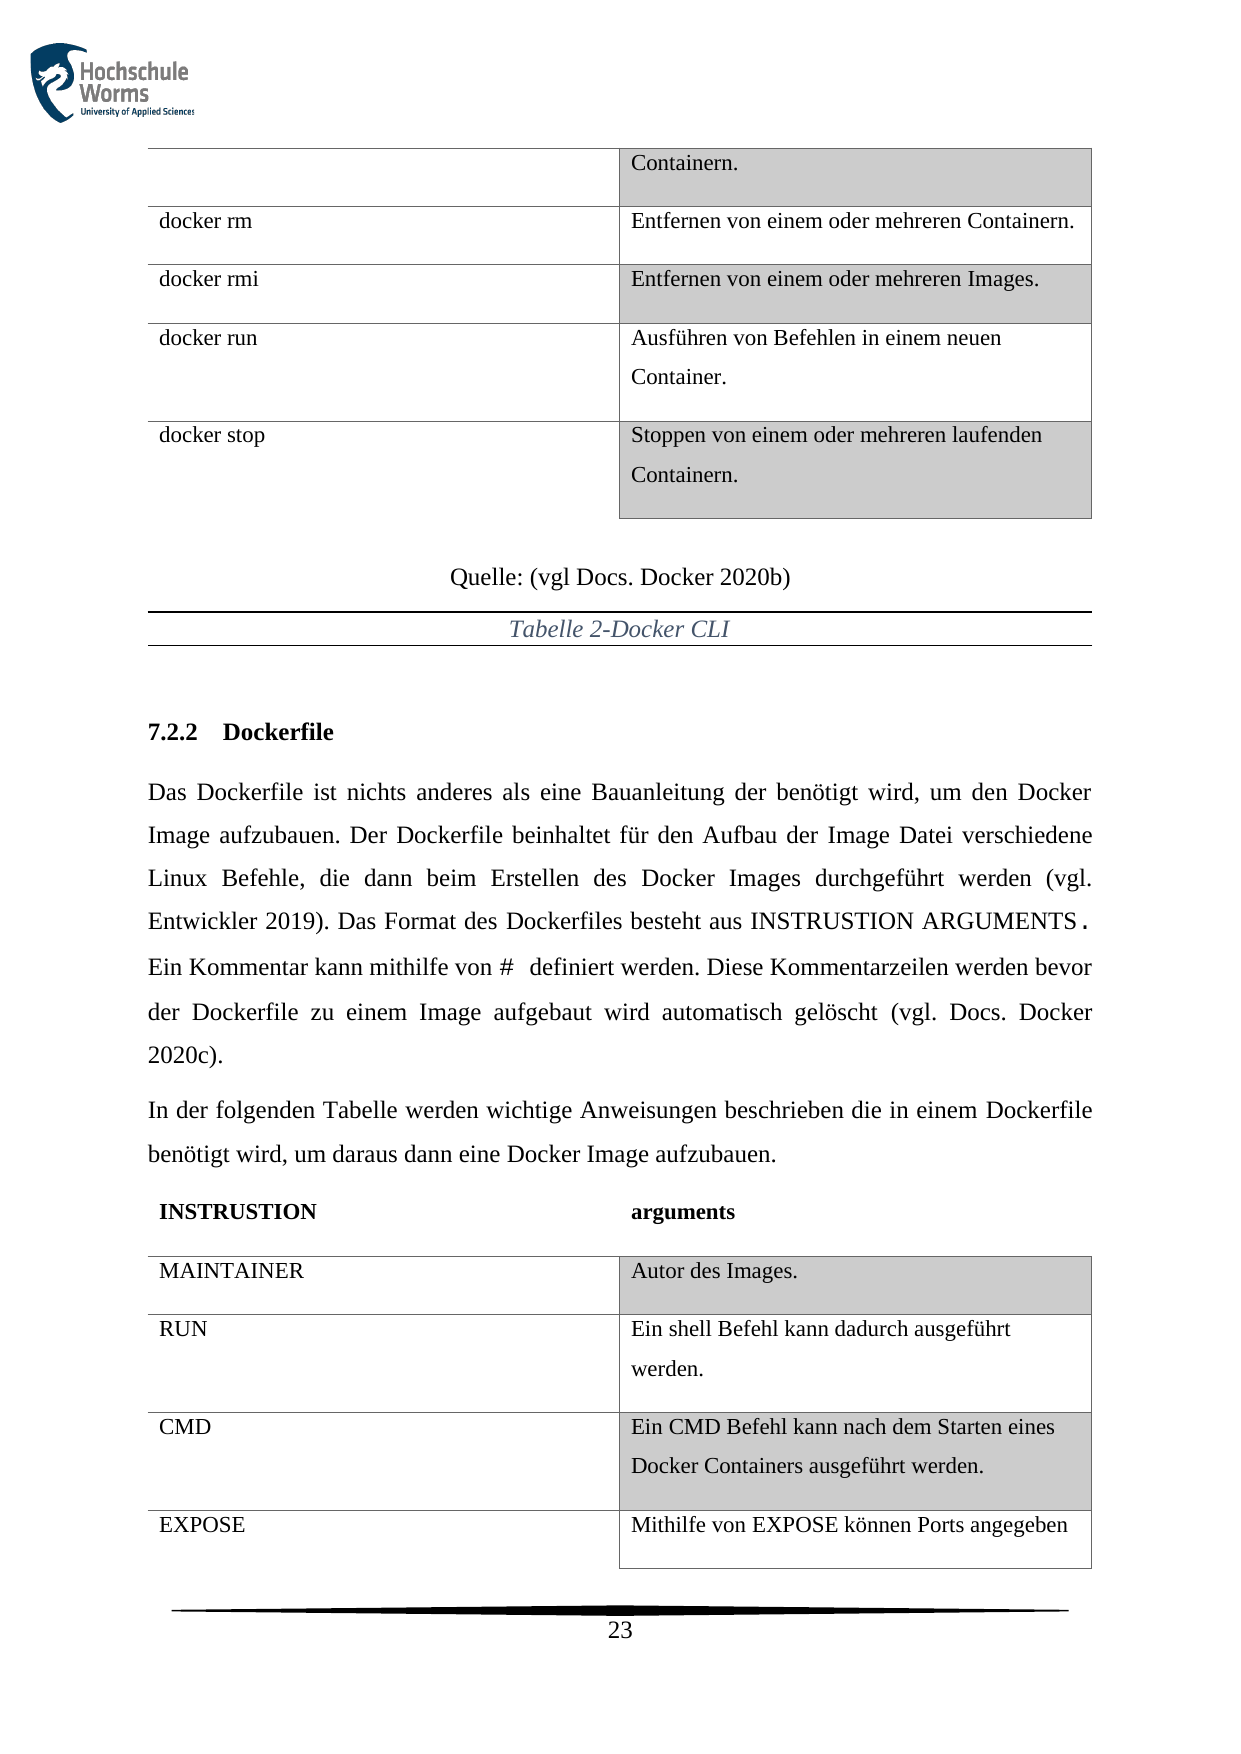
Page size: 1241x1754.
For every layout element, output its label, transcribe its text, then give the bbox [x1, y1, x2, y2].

table_cell Entfernen von einem oder mehreren Containern. [620, 207, 1091, 264]
table_cell docker rm [148, 207, 619, 264]
table_cell Autor des Images. [620, 1257, 1091, 1314]
table_cell docker run [148, 324, 619, 421]
table_cell EXPOSE [148, 1511, 619, 1568]
table_cell Containern. [620, 149, 1091, 206]
table_cell Mithilfe von EXPOSE können Ports angegeben [620, 1511, 1091, 1568]
table_cell MAINTAINER [148, 1257, 619, 1314]
text Tabelle 2-Docker CLI [148, 613, 1092, 645]
table_cell Stoppen von einem oder mehreren laufenden Containern. [620, 422, 1091, 518]
text In der folgenden Tabelle werden wichtige Anweisungen beschrieben die in einem Dockerfile benötigt wird, um daraus dann eine Docker Image aufzubauen. [148, 1096, 1092, 1167]
table_cell Entfernen von einem oder mehreren Images. [620, 265, 1091, 323]
table_cell Ein shell Befehl kann dadurch ausgeführt werden. [620, 1315, 1091, 1412]
table_cell [148, 149, 619, 206]
table_cell docker rmi [148, 265, 619, 323]
text Das Dockerfile ist nichts anderes als eine Bauanleitung der benötigt wird, um den Docker Image aufzubauen. Der Dockerfile beinhaltet für den Aufbau der Image Datei verschiedene Linux Befehle, die dann beim Erstellen des Docker Images durchgeführt werden (vgl. Entwickler 2019). Das Format des Dockerfiles besteht aus INSTRUSTION ARGUMENTS. Ein Kommentar kann mithilfe von # definiert werden. Diese Kommentarzeilen werden bevor der Dockerfile zu einem Image aufgebaut wird automatisch gelöscht (vgl. Docs. Docker 2020c). [148, 777, 1092, 1069]
table_cell RUN [148, 1315, 619, 1412]
table_cell docker stop [148, 422, 619, 518]
table_header INSTRUSTION [148, 1199, 619, 1256]
table_cell Ausführen von Befehlen in einem neuen Container. [620, 324, 1091, 421]
table_header arguments [620, 1199, 1091, 1256]
table_cell Ein CMD Befehl kann nach dem Starten eines Docker Containers ausgeführt werden. [620, 1413, 1091, 1510]
subtitle Dockerfile [148, 717, 1092, 746]
table_cell CMD [148, 1413, 619, 1510]
text Quelle: (vgl Docs. Docker 2020b) [148, 562, 1092, 591]
